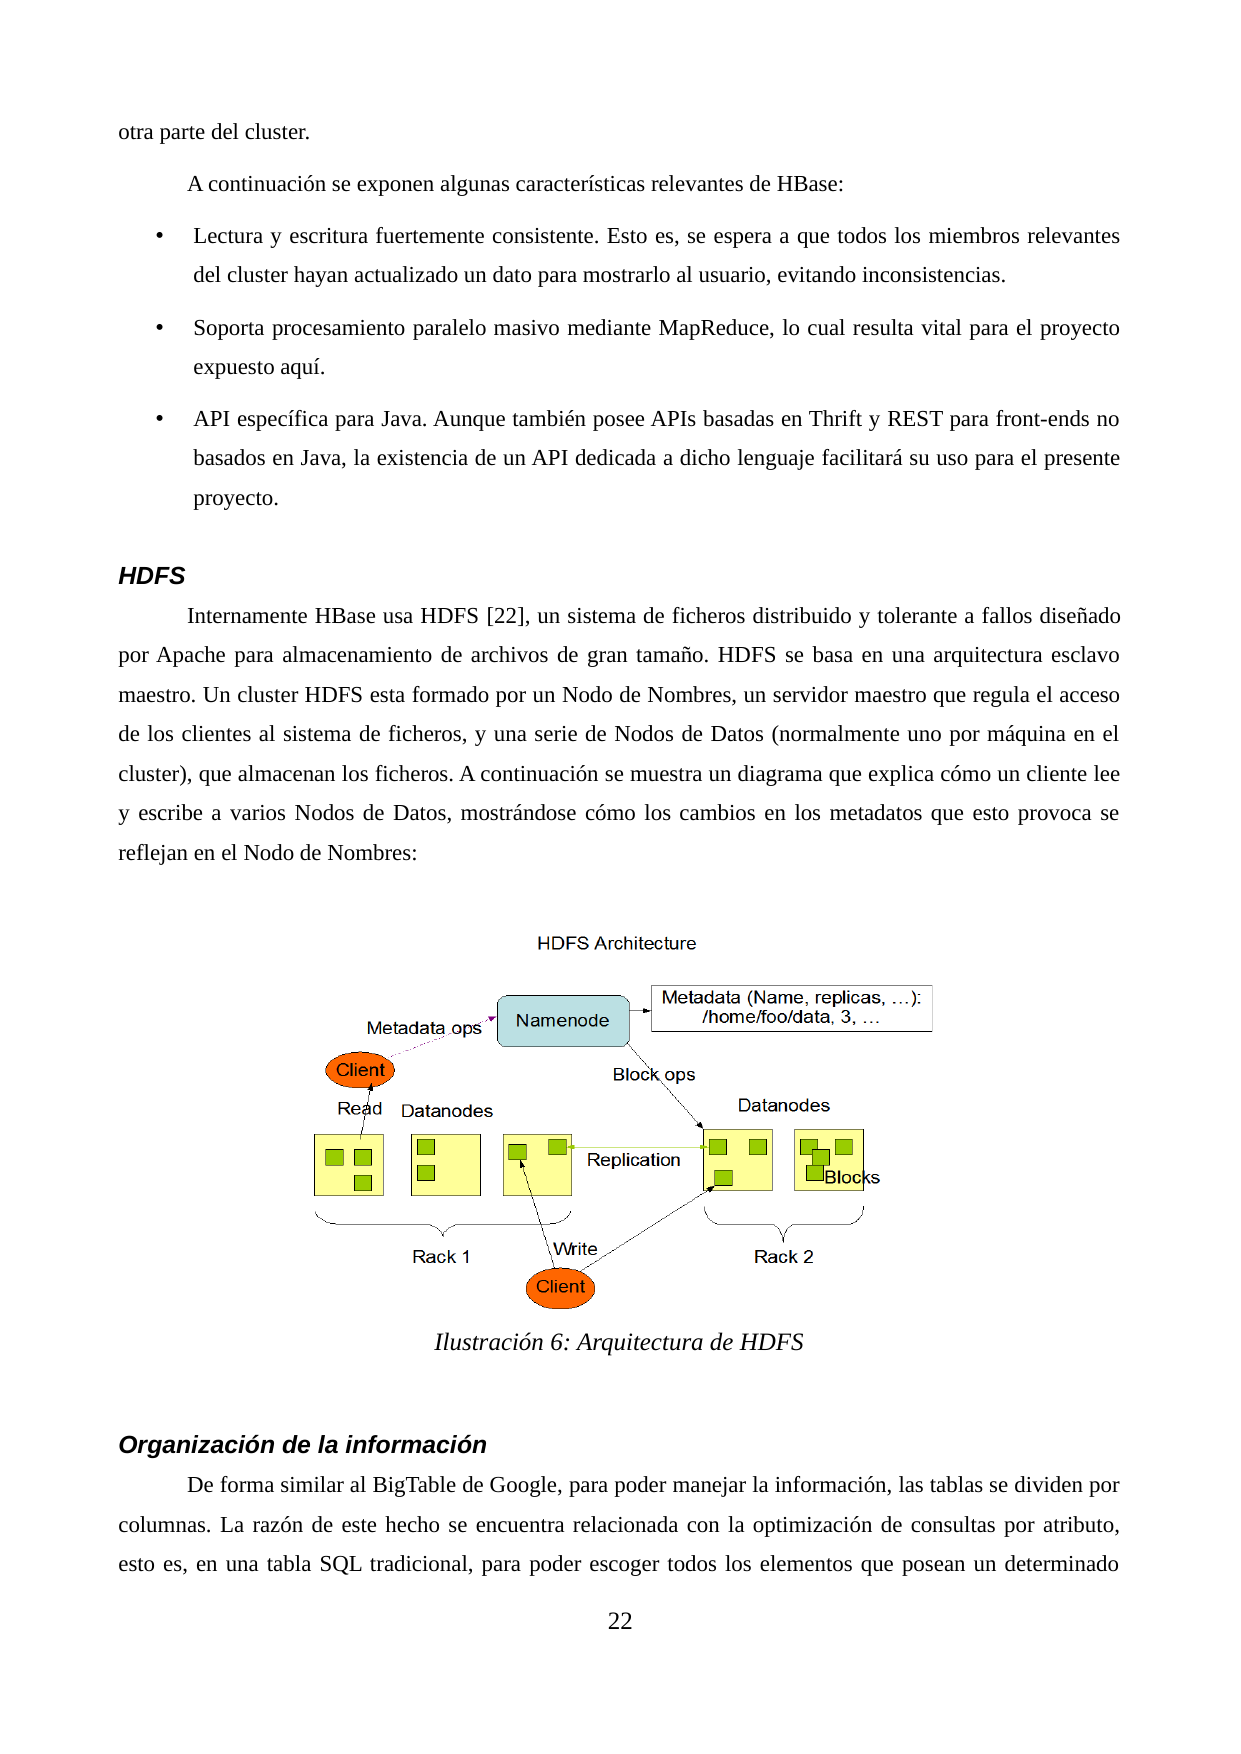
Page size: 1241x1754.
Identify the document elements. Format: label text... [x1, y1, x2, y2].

text A continuación se exponen algunas características relevantes de HBase: [118, 170, 1122, 196]
list API específica para Java. Aunque también posee APIs basadas en Thrift y REST para front-ends no basados en Java, la existencia de un API dedicada a dicho lenguaje facilitará su uso para el presente proyecto. [156, 405, 1122, 510]
text Ilustración 6: Arquitectura de HDFS [308, 1316, 932, 1356]
text De forma similar al BigTable de Google, para poder manejar la información, las tablas se dividen por columnas. La razón de este hecho se encuentra relacionada con la optimización de consultas por atributo, esto es, en una tabla SQL tradicional, para poder escoger todos los elementos que posean un determinado [118, 1471, 1122, 1576]
picture [308, 928, 933, 1316]
text otra parte del cluster. [118, 118, 1122, 144]
subtitle HDFS [118, 561, 1122, 589]
list Lectura y escritura fuertemente consistente. Esto es, se espera a que todos los miembros relevantes del cluster hayan actualizado un dato para mostrarlo al usuario, evitando inconsistencias. [156, 222, 1122, 288]
subtitle Organización de la información [118, 1430, 1122, 1459]
list Soporta procesamiento paralelo masivo mediante MapReduce, lo cual resulta vital para el proyecto expuesto aquí. [156, 313, 1122, 379]
text Internamente HBase usa HDFS [22], un sistema de ficheros distribuido y tolerante a fallos diseñado por Apache para almacenamiento de archivos de gran tamaño. HDFS se basa en una arquitectura esclavo maestro. Un cluster HDFS esta formado por un Nodo de Nombres, un servidor maestro que regula el acceso de los clientes al sistema de ficheros, y una serie de Nodos de Datos (normalmente uno por máquina en el cluster), que almacenan los ficheros. A continuación se muestra un diagrama que explica cómo un cliente lee y escribe a varios Nodos de Datos, mostrándose cómo los cambios en los metadatos que esto provoca se reflejan en el Nodo de Nombres: [118, 602, 1122, 865]
